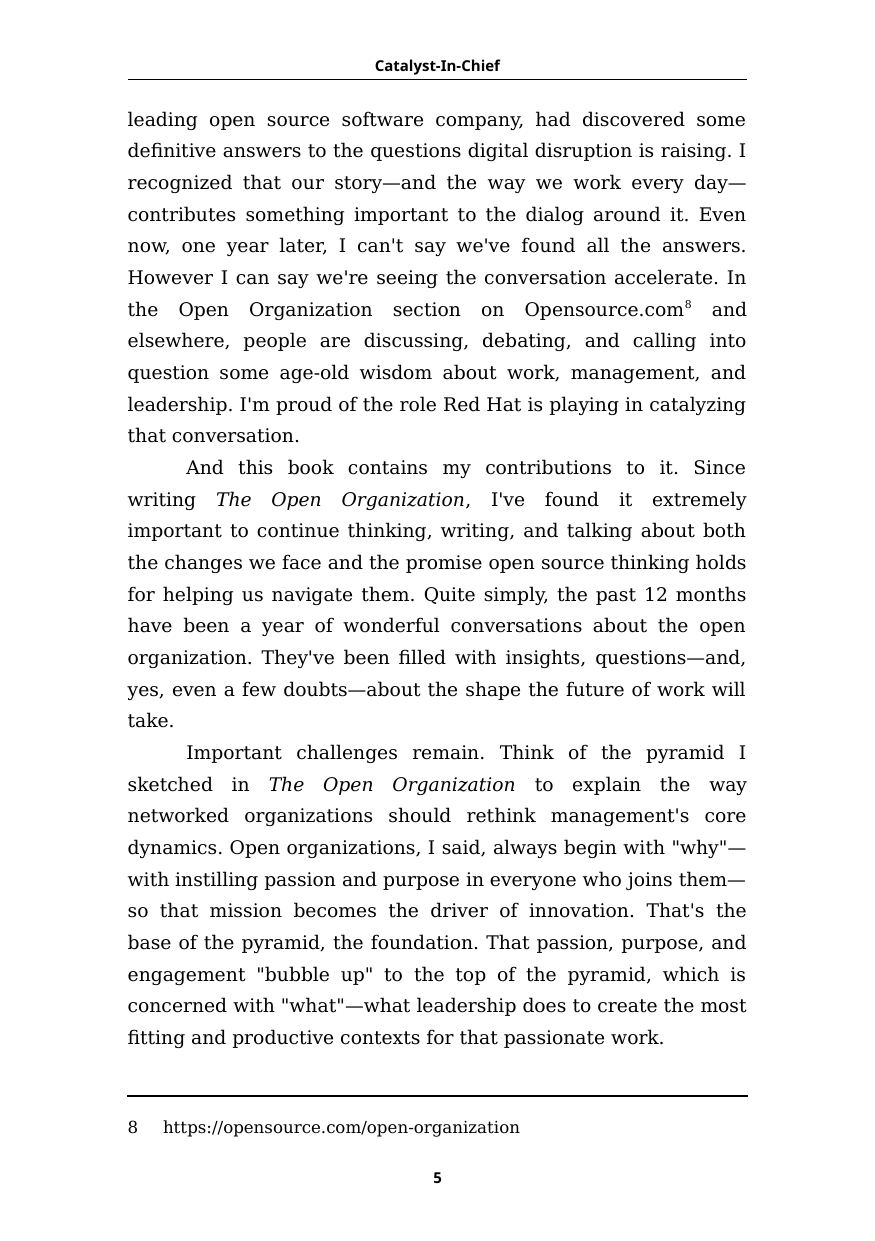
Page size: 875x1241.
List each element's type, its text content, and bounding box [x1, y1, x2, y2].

text Important challenges remain. Think of the pyramid I sketched in The Open Organization to explain the way networked organizations should rethink management's core dynamics. Open organizations, I said, always begin with "why"—with instilling passion and purpose in everyone who joins them—so that mission becomes the driver of innovation. That's the base of the pyramid, the foundation. That passion, purpose, and engagement "bubble up" to the top of the pyramid, which is concerned with "what"—what leadership does to create the most fitting and productive contexts for that passionate work. [127, 742, 747, 1049]
text https://opensource.com/open-organization [127, 1118, 747, 1138]
text And this book contains my contributions to it. Since writing The Open Organization, I've found it extremely important to continue thinking, writing, and talking about both the changes we face and the promise open source thinking holds for helping us navigate them. Quite simply, the past 12 months have been a year of wonderful conversations about the open organization. They've been filled with insights, questions—and, yes, even a few doubts—about the shape the future of work will take. [127, 457, 747, 732]
text leading open source software company, had discovered some definitive answers to the questions digital disruption is raising. I recognized that our story—and the way we work every day—contributes something important to the dialog around it. Even now, one year later, I can't say we've found all the answers. However I can say we're seeing the conversation accelerate. In the Open Organization section on Opensource.com and elsewhere, people are discussing, debating, and calling into question some age-old wisdom about work, management, and leadership. I'm proud of the role Red Hat is playing in catalyzing that conversation. [127, 109, 747, 447]
